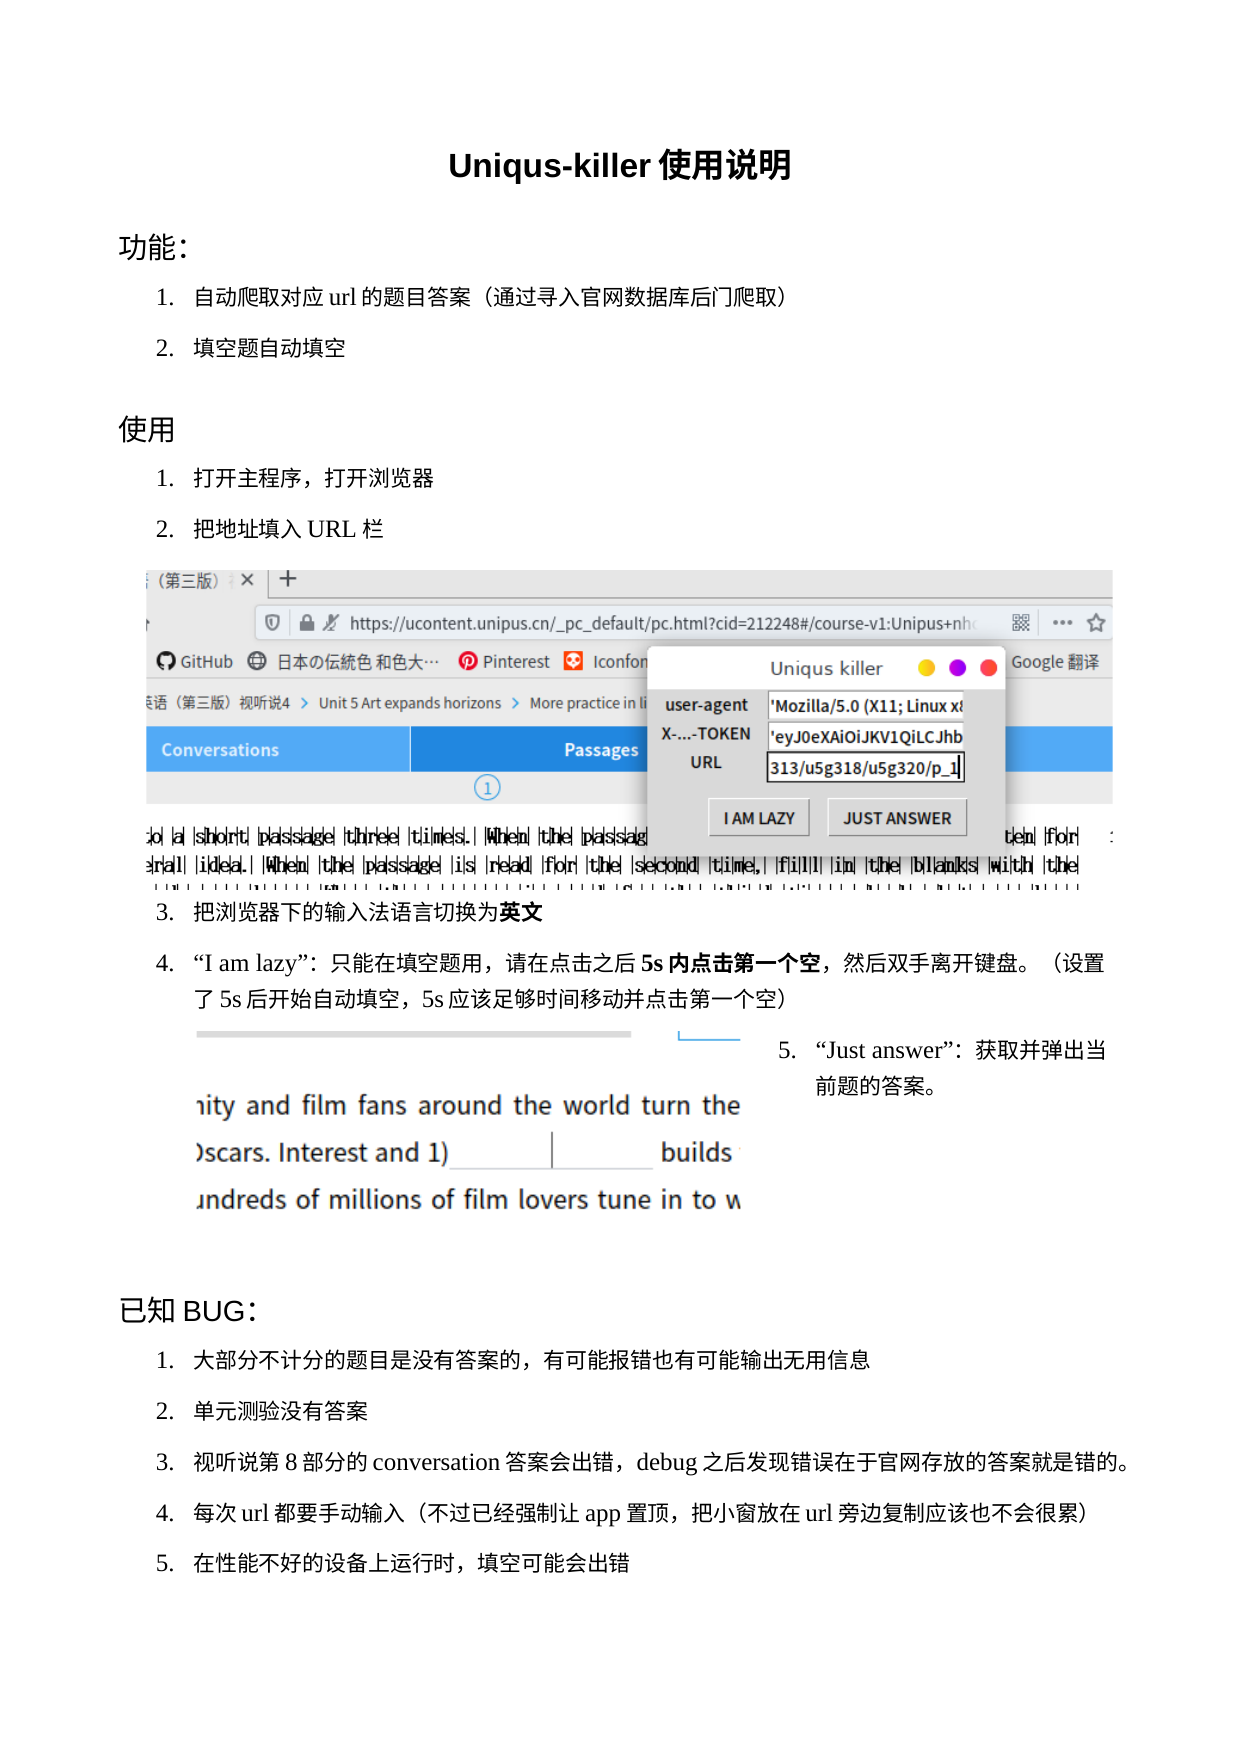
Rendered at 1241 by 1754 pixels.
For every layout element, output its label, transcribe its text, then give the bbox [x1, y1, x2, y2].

list 在性能不好的设备上运行时，填空可能会出错 [156, 1546, 1122, 1578]
list [156, 1033, 196, 1101]
list 每次url都要手动输入（不过已经强制让app置顶，把小窗放在url旁边复制应该也不会很累） [156, 1496, 1122, 1527]
list “I am lazy”：只能在填空题用，请在点击之后5s内点击第一个空，然后双手离开键盘。（设置了5s后开始自动填空，5s应该足够时间移动并点击第一个空） [156, 946, 1122, 1013]
list “Just answer”：获取并弹出当前题的答案。 [741, 1033, 1122, 1101]
list 大部分不计分的题目是没有答案的，有可能报错也有可能输出无用信息 [156, 1343, 1122, 1374]
list 打开主程序，打开浏览器 [156, 461, 1122, 493]
list 单元测验没有答案 [156, 1394, 1122, 1425]
picture [196, 1031, 741, 1228]
list 把浏览器下的输入法语言切换为英文 [156, 563, 1122, 926]
subtitle 功能： [118, 225, 1122, 267]
subtitle Uniqus-killer使用说明 [118, 139, 1122, 187]
subtitle 已知BUG： [118, 1288, 1122, 1330]
list 自动爬取对应url的题目答案（通过寻入官网数据库后门爬取） [156, 280, 1122, 311]
subtitle 使用 [118, 407, 1122, 449]
picture [146, 570, 1113, 890]
list 视听说第8部分的conversation答案会出错，debug之后发现错误在于官网存放的答案就是错的。 [156, 1444, 1122, 1476]
list 把地址填入URL栏 [156, 512, 1122, 544]
list 填空题自动填空 [156, 331, 1122, 362]
